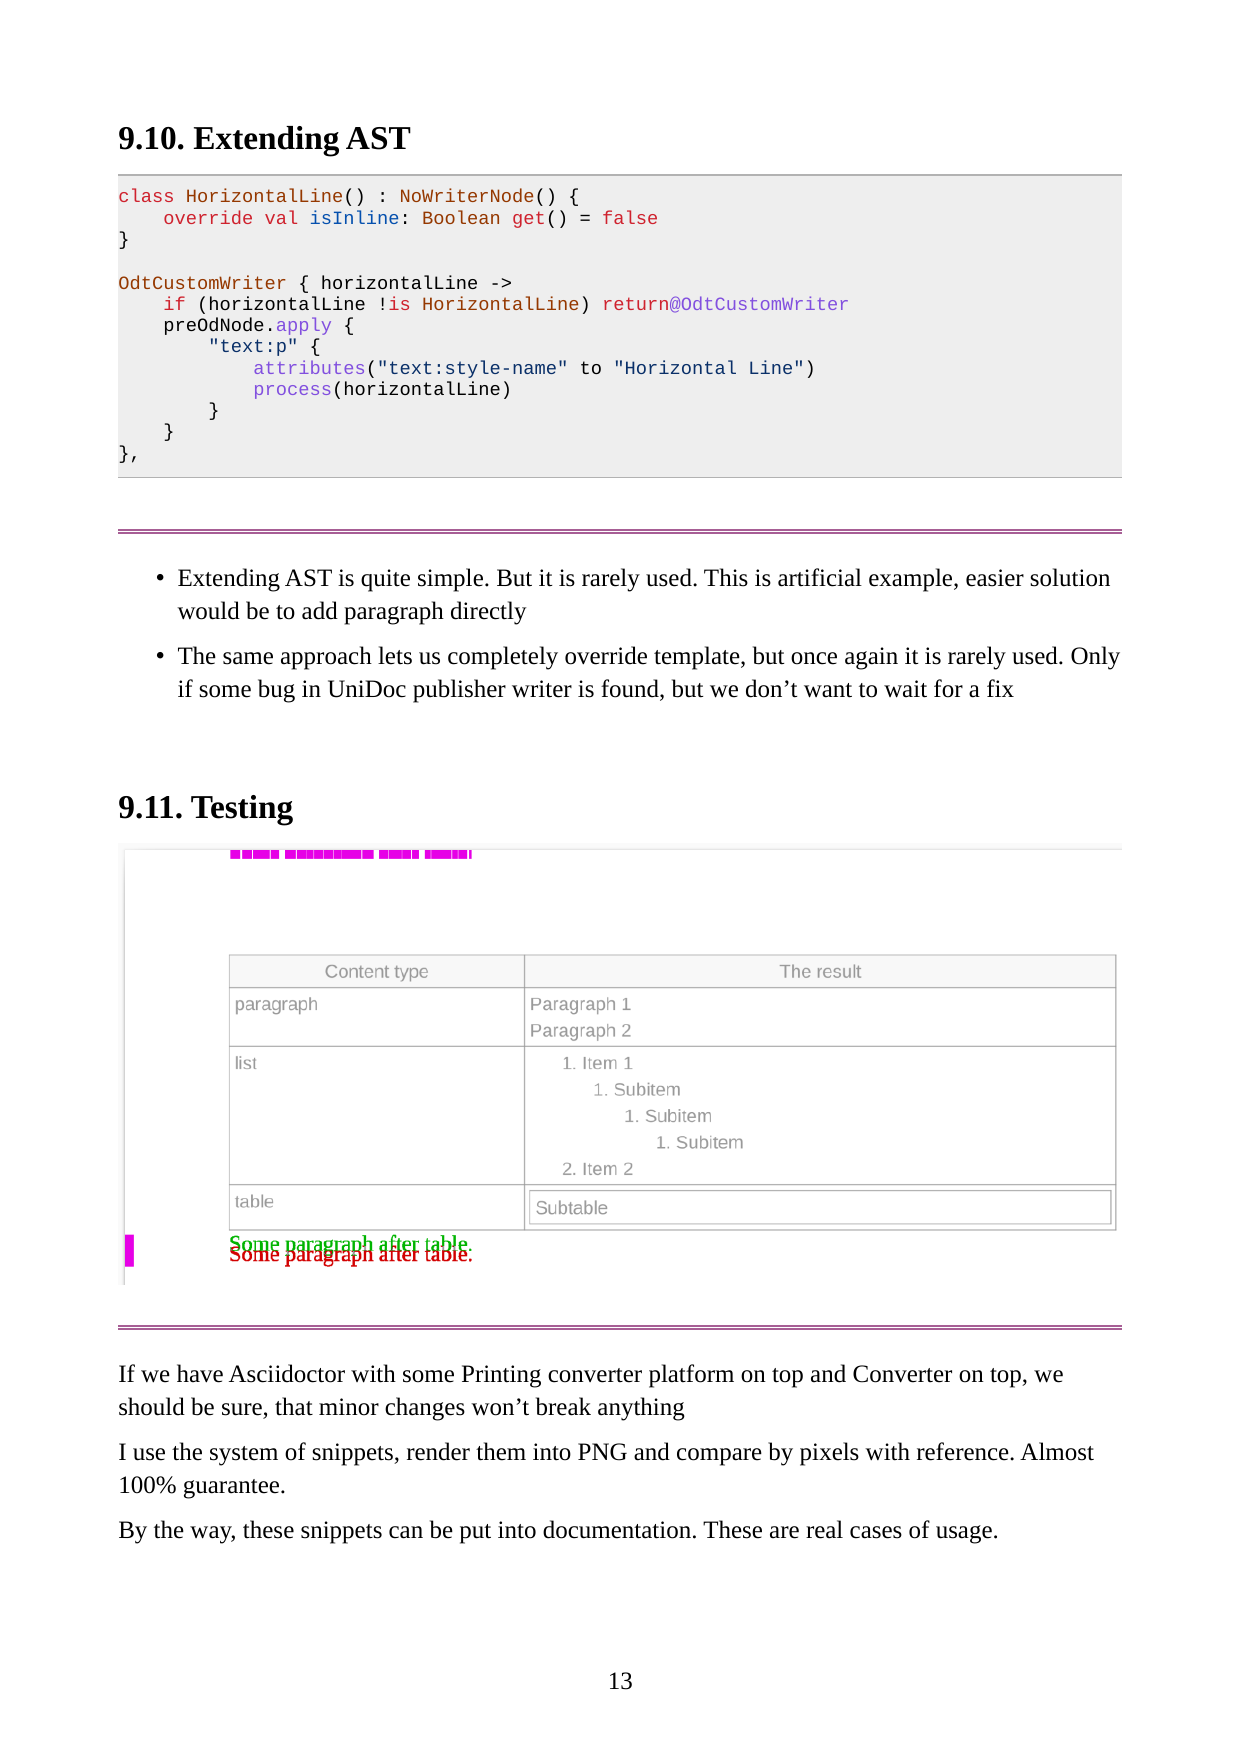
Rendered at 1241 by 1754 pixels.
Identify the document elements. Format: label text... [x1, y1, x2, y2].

list Extending AST is quite simple. But it is rarely used. This is artificial example, easier solution would be to add paragraph directly [177, 563, 1122, 625]
text If we have Asciidoctor with some Printing converter platform on top and Converter on top, we should be sure, that minor changes won’t break anything [118, 1359, 1122, 1421]
picture [118, 843, 1122, 1285]
subtitle 9.10. Extending AST [118, 118, 1122, 156]
subtitle 9.11. Testing [118, 787, 1122, 826]
text By the way, these snippets can be put into documentation. These are real cases of usage. [118, 1515, 1122, 1544]
text I use the system of snippets, render them into PNG and compare by pixels with reference. Almost 100% guarantee. [118, 1437, 1122, 1499]
text OdtCustomWriter { horizontalLine -> if (horizontalLine !is HorizontalLine) return@OdtCustomWriter preOdNode.apply { "text:p" { attributes("text:style-name" to "Horizontal Line") process(horizontalLine) } } }, [118, 260, 1122, 477]
text class HorizontalLine() : NoWriterNode() { override val isInline: Boolean get() = false } [118, 176, 1122, 251]
list The same approach lets us completely override template, but once again it is rarely used. Only if some bug in UniDoc publisher writer is found, but we don’t want to wait for a fix [177, 641, 1122, 703]
